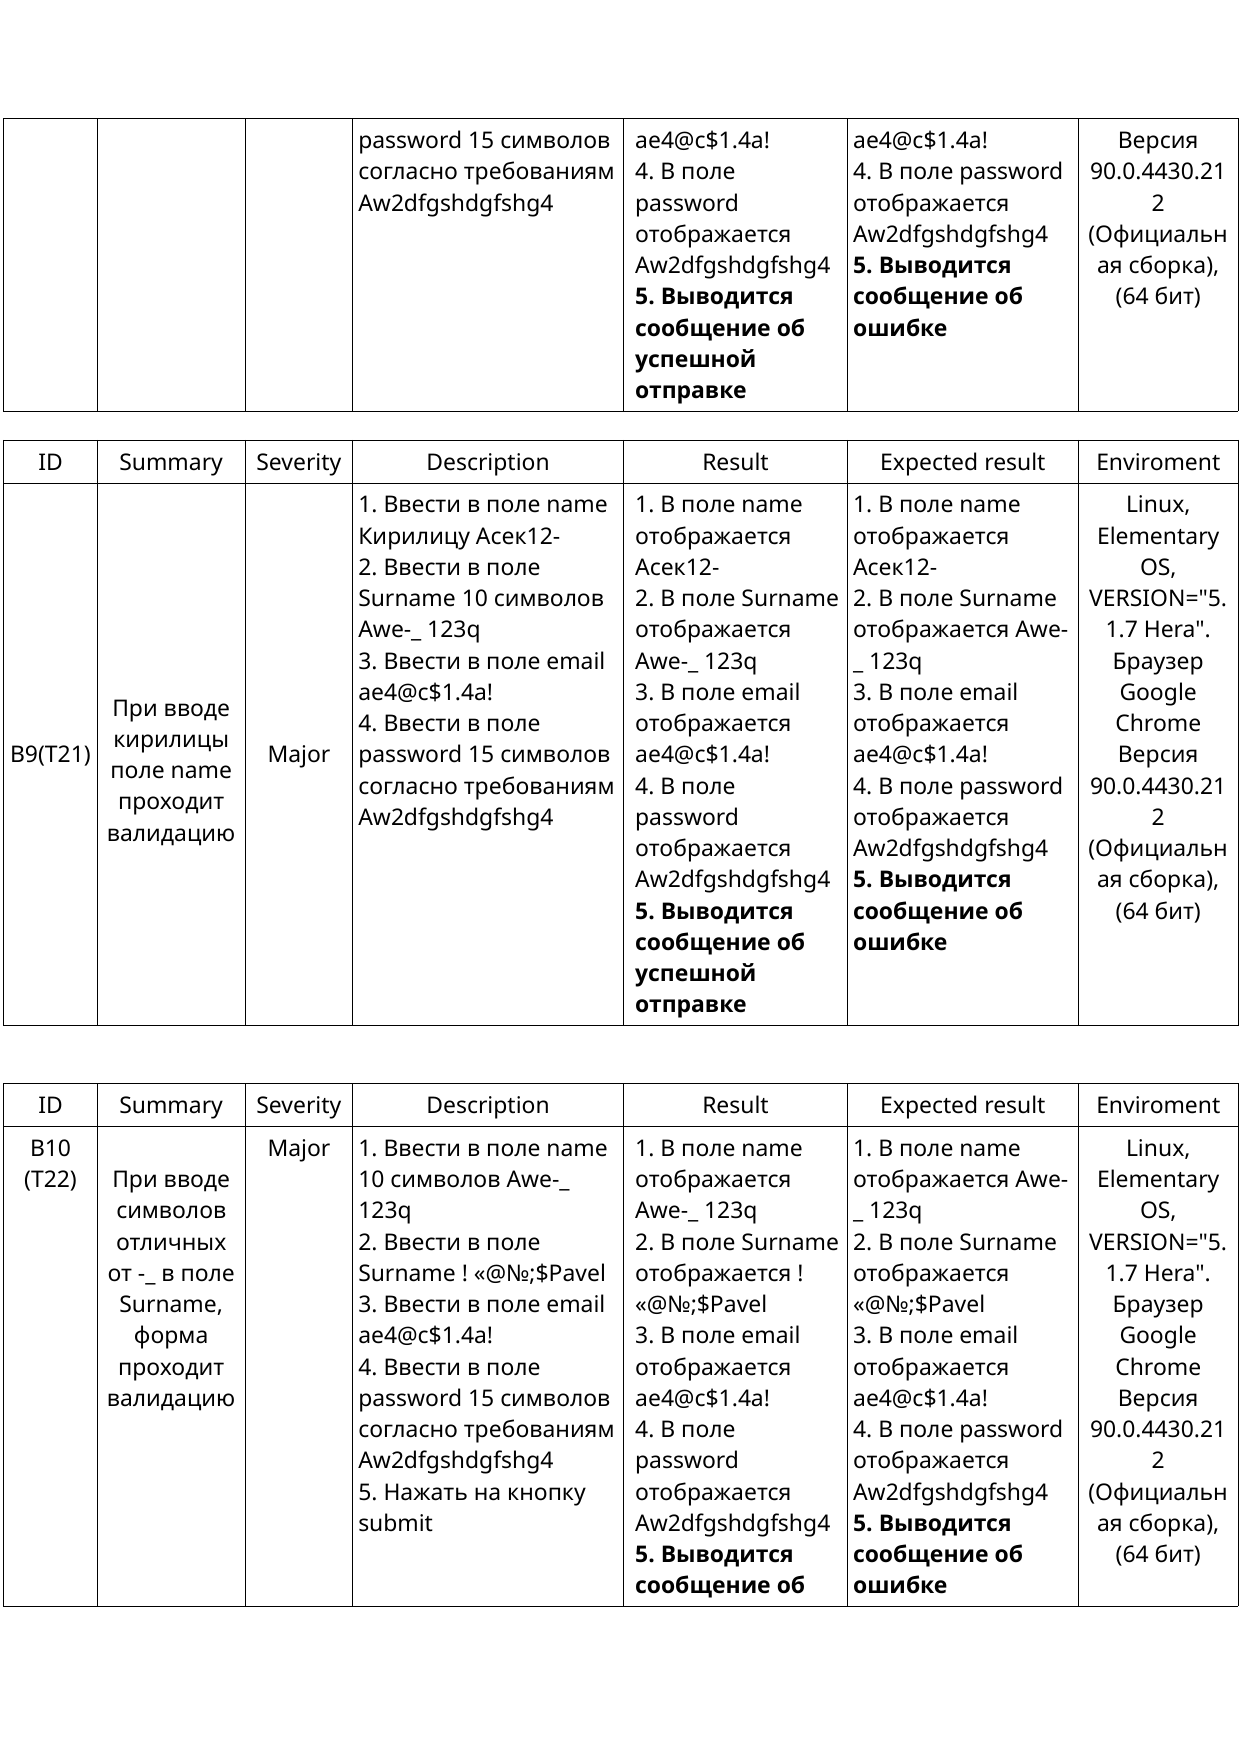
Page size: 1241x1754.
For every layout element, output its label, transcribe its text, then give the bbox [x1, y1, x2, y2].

table_header Result [624, 441, 847, 483]
table_cell Ввести в поле name Кирилицу Асек12- Ввести в поле Surname 10 символов Awe-_ 123q Ввести в поле email ae4@c$1.4a! Ввести в поле password 15 символов согласно требованиям Aw2dfgshdgfshg4 [353, 484, 623, 1025]
table_cell В поле name отображается Awe-_ 123q В поле Surname отображается «@№;$Pavel В поле email отображается ae4@c$1.4a! В поле password отображается Aw2dfgshdgfshg4 Выводится сообщение об ошибке [848, 1127, 1078, 1606]
table_cell Major [246, 1127, 352, 1606]
table_cell При вводе символов отличных от -_ в поле Surname, форма проходит валидацию [98, 1127, 245, 1606]
table_cell В поле name отображается ! «@№;$Pavel В поле Surname отображается Awe-_ 123q В поле email отображается ae4@c$1.4a! В поле password отображается Aw2dfgshdgfshg4 Выводится сообщение об успешной отправке [624, 119, 847, 411]
table_header Summary [98, 1084, 245, 1126]
table_cell Ввести в поле name ! «@№;$Pavel Ввести в поле Surname 10 символов Awe-_ 123q Ввести в поле email ae4@c$1.4a! Ввести в поле password 15 символов согласно требованиям Aw2dfgshdgfshg4 [353, 119, 623, 411]
table_header Summary [98, 441, 245, 483]
table_cell [246, 119, 352, 411]
table_header Description [353, 441, 623, 483]
table_cell В поле name отображается Awe-_ 123q В поле Surname отображается ! «@№;$Pavel В поле email отображается ae4@c$1.4a! В поле password отображается Aw2dfgshdgfshg4 Выводится сообщение об [624, 1127, 847, 1606]
table_header Severity [246, 441, 352, 483]
table_cell Linux, Elementary OS, VERSION="5.1.7 Hera". Браузер Google Chrome Версия 90.0.4430.212 (Официальная сборка), (64 бит) [1079, 484, 1238, 1025]
table_header Enviroment [1079, 441, 1238, 483]
table_cell Major [246, 484, 352, 1025]
table_cell [98, 119, 245, 411]
table_header ID [4, 1084, 97, 1126]
table_cell В поле name отображается Асек12- В поле Surname отображается Awe-_ 123q В поле email отображается ae4@c$1.4a! В поле password отображается Aw2dfgshdgfshg4 Выводится сообщение об успешной отправке [624, 484, 847, 1025]
table_header Severity [246, 1084, 352, 1126]
table_cell Linux, Elementary OS, VERSION="5.1.7 Hera". Браузер Google Chrome Версия 90.0.4430.212 (Официальная сборка), (64 бит) [1079, 1127, 1238, 1606]
table_header Enviroment [1079, 1084, 1238, 1126]
table_header Expected result [848, 441, 1078, 483]
table_cell При вводе кирилицы поле name проходит валидацию [98, 484, 245, 1025]
table_header Description [353, 1084, 623, 1126]
table_header ID [4, 441, 97, 483]
table_cell Версия 90.0.4430.212 (Официальная сборка), (64 бит) [1079, 119, 1238, 411]
table_cell B9(T21) [4, 484, 97, 1025]
table_cell B10 (T22) [4, 1127, 97, 1606]
table_cell Ввести в поле name 10 символов Awe-_ 123q Ввести в поле Surname ! «@№;$Pavel Ввести в поле email ae4@c$1.4a! Ввести в поле password 15 символов согласно требованиям Aw2dfgshdgfshg4 Нажать на кнопку submit [353, 1127, 623, 1606]
table_header Expected result [848, 1084, 1078, 1126]
table_header Result [624, 1084, 847, 1126]
table_cell В поле name отображается Асек12- В поле Surname отображается Awe-_ 123q В поле email отображается ae4@c$1.4a! В поле password отображается Aw2dfgshdgfshg4 Выводится сообщение об ошибке [848, 484, 1078, 1025]
table_cell [4, 119, 97, 411]
table_cell В поле name отображается ! «@№;$Pavel В поле Surname отображается Awe-_ 123q В поле email отображается ae4@c$1.4a! В поле password отображается Aw2dfgshdgfshg4 Выводится сообщение об ошибке [848, 119, 1078, 411]
